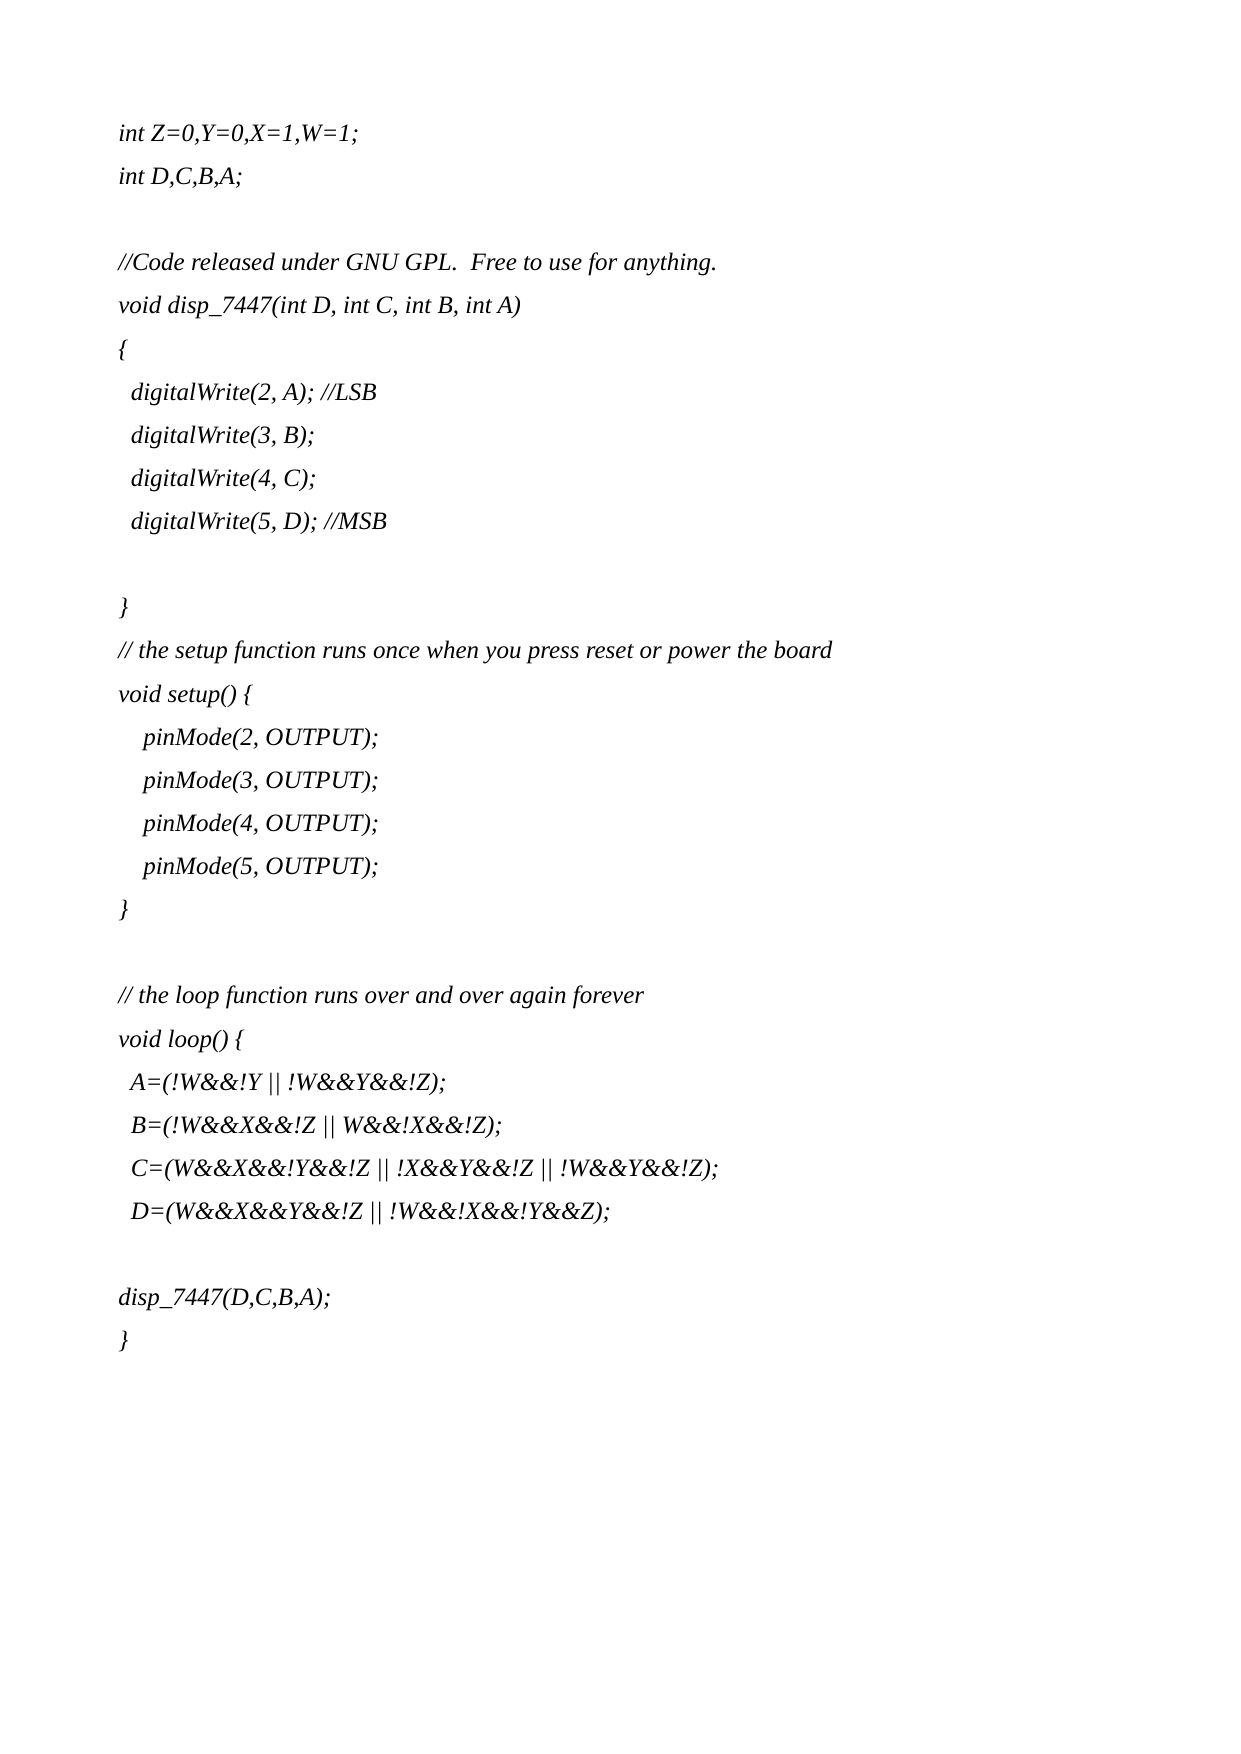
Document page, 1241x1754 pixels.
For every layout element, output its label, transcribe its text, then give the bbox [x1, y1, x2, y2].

text digitalWrite(2, A); //LSB [118, 377, 1122, 406]
text } [118, 1326, 1122, 1354]
text A=(!W&&!Y || !W&&Y&&!Z); [118, 1067, 1122, 1096]
text void setup() { [118, 679, 1122, 707]
text pinMode(5, OUTPUT); [118, 851, 1122, 880]
text pinMode(3, OUTPUT); [118, 765, 1122, 794]
text // the loop function runs over and over again forever [118, 981, 1122, 1009]
text pinMode(2, OUTPUT); [118, 722, 1122, 751]
text //Code released under GNU GPL. Free to use for anything. [118, 247, 1122, 276]
text D=(W&&X&&Y&&!Z || !W&&!X&&!Y&&Z); [118, 1196, 1122, 1225]
text disp_7447(D,C,B,A); [118, 1282, 1122, 1311]
text void disp_7447(int D, int C, int B, int A) [118, 291, 1122, 319]
text int D,C,B,A; [118, 161, 1122, 190]
text // the setup function runs once when you press reset or power the board [118, 636, 1122, 664]
text digitalWrite(4, C); [118, 463, 1122, 492]
text int Z=0,Y=0,X=1,W=1; [118, 118, 1122, 147]
text digitalWrite(3, B); [118, 420, 1122, 449]
text C=(W&&X&&!Y&&!Z || !X&&Y&&!Z || !W&&Y&&!Z); [118, 1153, 1122, 1182]
text } [118, 894, 1122, 923]
text } [118, 592, 1122, 621]
text { [118, 334, 1122, 362]
text B=(!W&&X&&!Z || W&&!X&&!Z); [118, 1110, 1122, 1139]
text pinMode(4, OUTPUT); [118, 808, 1122, 837]
text void loop() { [118, 1024, 1122, 1052]
text digitalWrite(5, D); //MSB [118, 506, 1122, 535]
